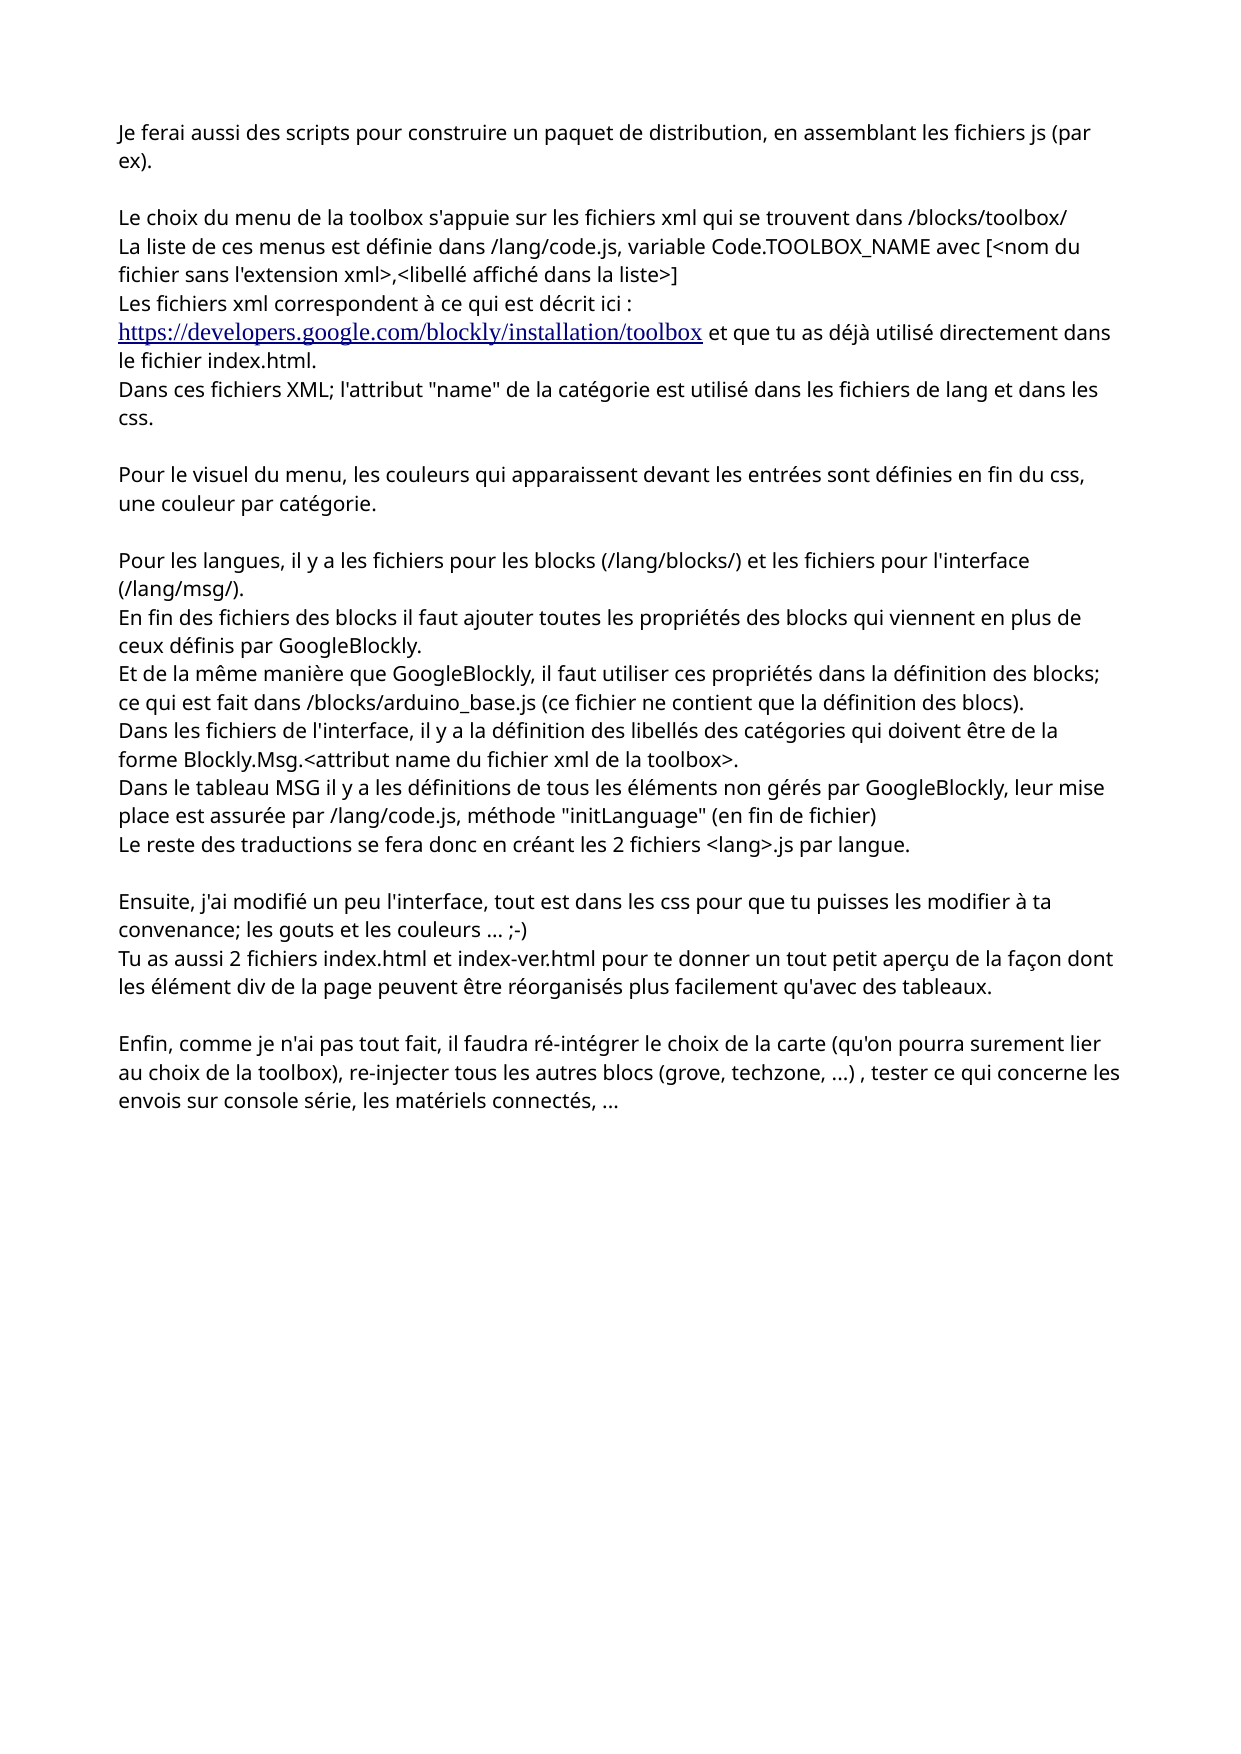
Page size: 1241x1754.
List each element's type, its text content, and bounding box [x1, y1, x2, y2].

text Je ferai aussi des scripts pour construire un paquet de distribution, en assemblant les fichiers js (par ex). Le choix du menu de la toolbox s'appuie sur les fichiers xml qui se trouvent dans /blocks/toolbox/ La liste de ces menus est définie dans /lang/code.js, variable Code.TOOLBOX_NAME avec [<nom du fichier sans l'extension xml>,<libellé affiché dans la liste>] Les fichiers xml correspondent à ce qui est décrit ici : https://developers.google.com/blockly/installation/toolbox et que tu as déjà utilisé directement dans le fichier index.html. Dans ces fichiers XML; l'attribut "name" de la catégorie est utilisé dans les fichiers de lang et dans les css. Pour le visuel du menu, les couleurs qui apparaissent devant les entrées sont définies en fin du css, une couleur par catégorie. Pour les langues, il y a les fichiers pour les blocks (/lang/blocks/) et les fichiers pour l'interface (/lang/msg/). En fin des fichiers des blocks il faut ajouter toutes les propriétés des blocks qui viennent en plus de ceux définis par GoogleBlockly. Et de la même manière que GoogleBlockly, il faut utiliser ces propriétés dans la définition des blocks; ce qui est fait dans /blocks/arduino_base.js (ce fichier ne contient que la définition des blocs). Dans les fichiers de l'interface, il y a la définition des libellés des catégories qui doivent être de la forme Blockly.Msg.<attribut name du fichier xml de la toolbox>. Dans le tableau MSG il y a les définitions de tous les éléments non gérés par GoogleBlockly, leur mise place est assurée par /lang/code.js, méthode "initLanguage" (en fin de fichier) Le reste des traductions se fera donc en créant les 2 fichiers <lang>.js par langue. Ensuite, j'ai modifié un peu l'interface, tout est dans les css pour que tu puisses les modifier à ta convenance; les gouts et les couleurs ... ;-) Tu as aussi 2 fichiers index.html et index-ver.html pour te donner un tout petit aperçu de la façon dont les élément div de la page peuvent être réorganisés plus facilement qu'avec des tableaux. Enfin, comme je n'ai pas tout fait, il faudra ré-intégrer le choix de la carte (qu'on pourra surement lier au choix de la toolbox), re-injecter tous les autres blocs (grove, techzone, ...) , tester ce qui concerne les envois sur console série, les matériels connectés, ... [118, 118, 1122, 1114]
